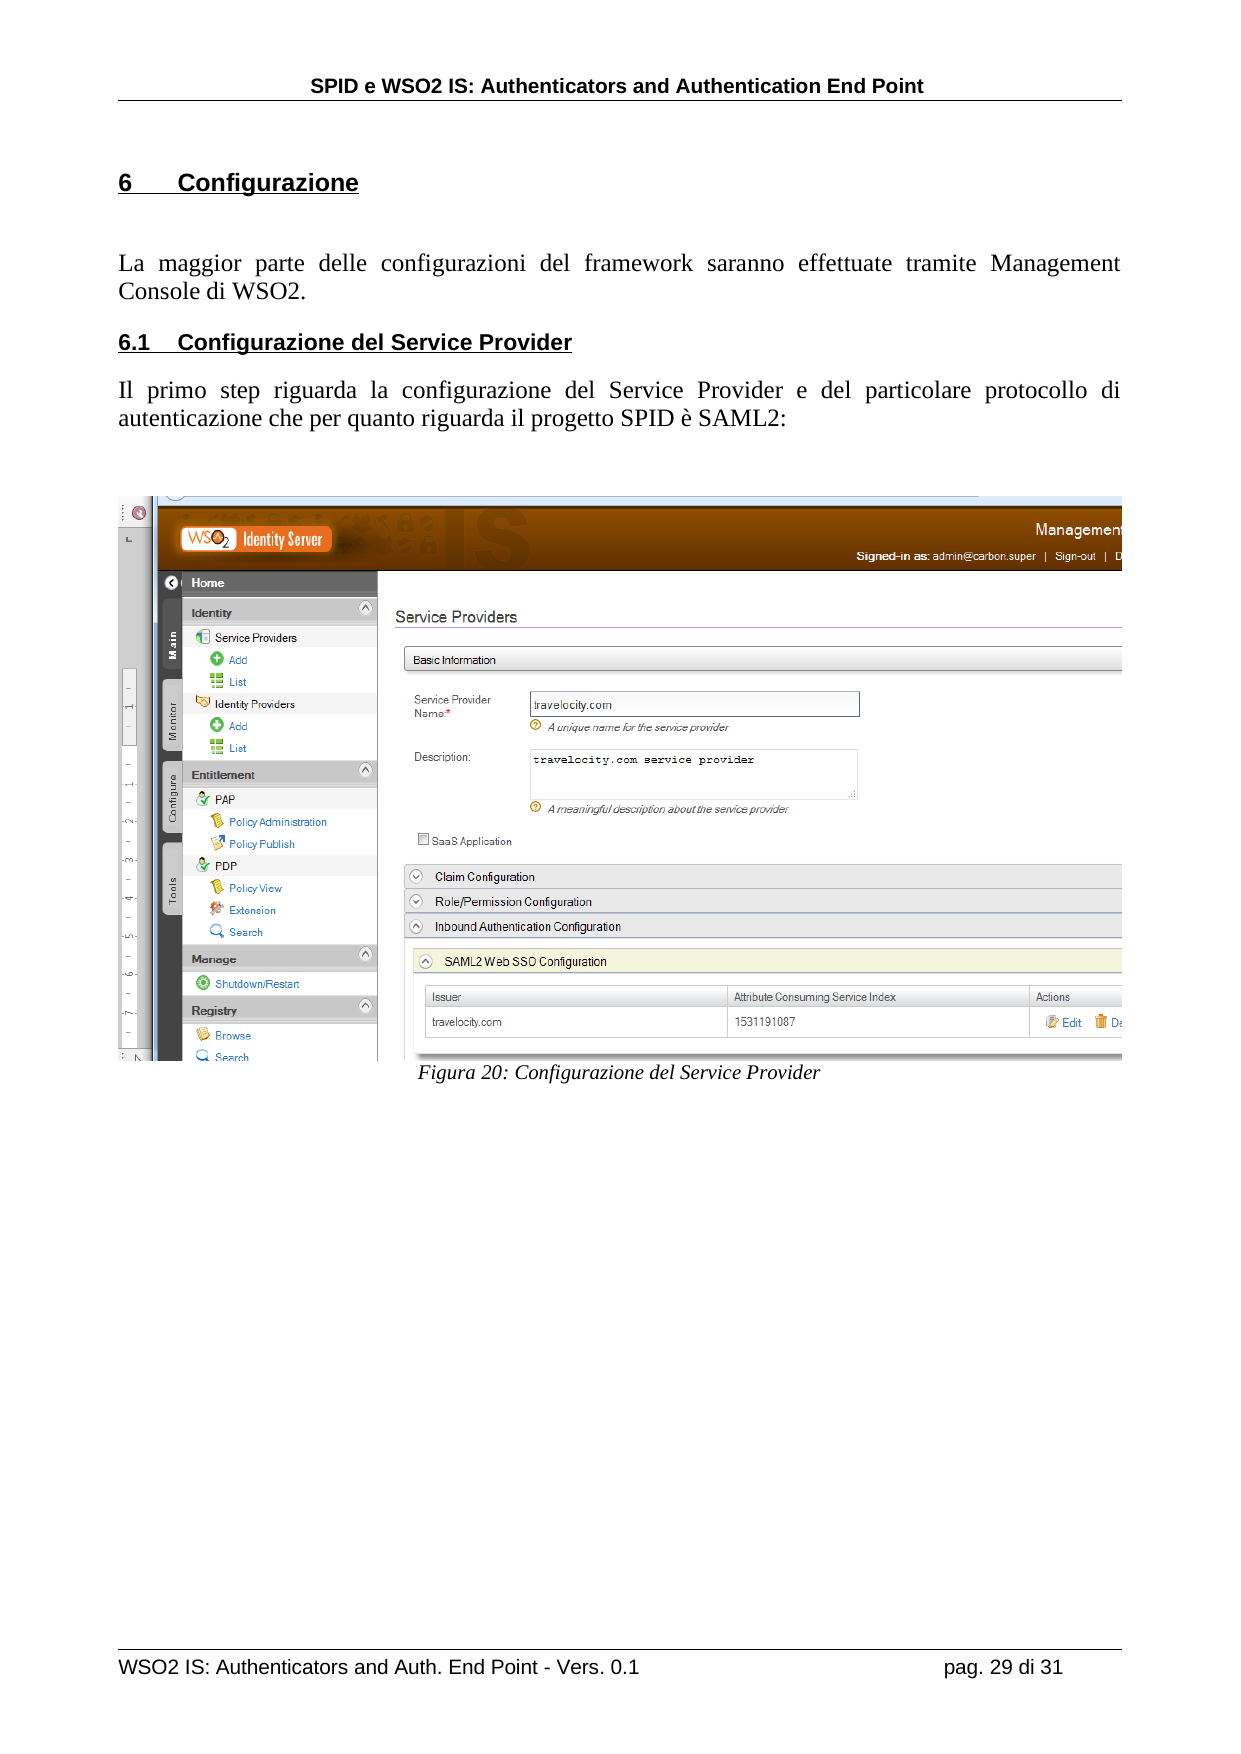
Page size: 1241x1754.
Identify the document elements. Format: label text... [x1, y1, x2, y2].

text Il primo step riguarda la configurazione del Service Provider e del particolare protocollo di autenticazione che per quanto riguarda il progetto SPID è SAML2: [118, 376, 1122, 431]
text Figura 20: Configurazione del Service Provider [118, 1061, 1122, 1084]
subtitle Configurazione [118, 168, 1122, 196]
picture [118, 496, 1122, 1061]
text La maggior parte delle configurazioni del framework saranno effettuate tramite Management Console di WSO2. [118, 249, 1122, 304]
subtitle Configurazione del Service Provider [118, 329, 1122, 355]
